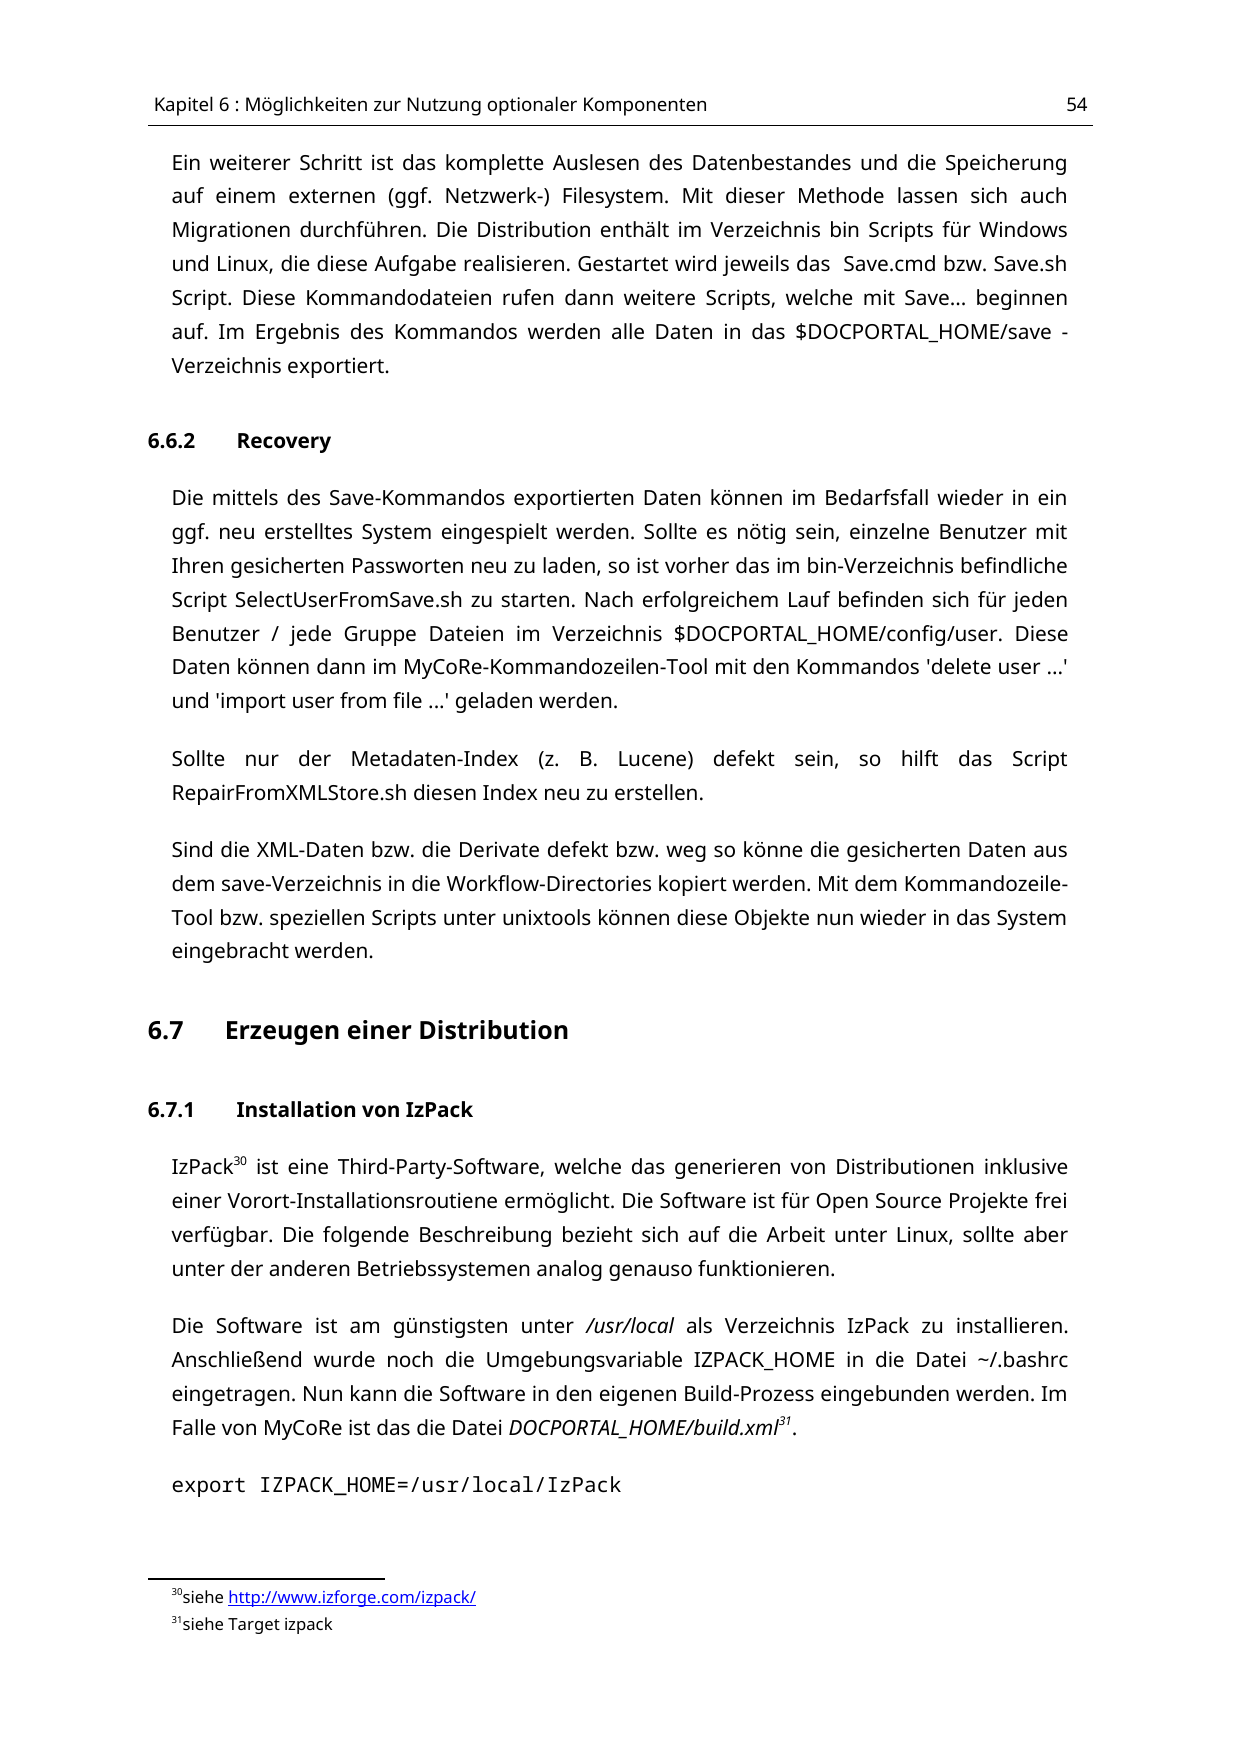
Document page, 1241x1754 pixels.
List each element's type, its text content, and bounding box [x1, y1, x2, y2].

text Ein weiterer Schritt ist das komplette Auslesen des Datenbestandes und die Speicherung auf einem externen (ggf. Netzwerk-) Filesystem. Mit dieser Methode lassen sich auch Migrationen durchführen. Die Distribution enthält im Verzeichnis bin Scripts für Windows und Linux, die diese Aufgabe realisieren. Gestartet wird jeweils das Save.cmd bzw. Save.sh Script. Diese Kommandodateien rufen dann weitere Scripts, welche mit Save... beginnen auf. Im Ergebnis des Kommandos werden alle Daten in das $DOCPORTAL_HOME/save -Verzeichnis exportiert. [171, 148, 1069, 379]
text Sollte nur der Metadaten-Index (z. B. Lucene) defekt sein, so hilft das Script RepairFromXMLStore.sh diesen Index neu zu erstellen. [171, 744, 1069, 806]
text siehe http://www.izforge.com/izpack/ [171, 1585, 1069, 1608]
text Die Software ist am günstigsten unter /usr/local als Verzeichnis IzPack zu installieren. Anschließend wurde noch die Umgebungsvariable IZPACK_HOME in die Datei ~/.bashrc eingetragen. Nun kann die Software in den eigenen Build-Prozess eingebunden werden. Im Falle von MyCoRe ist das die Datei DOCPORTAL_HOME/build.xml. [171, 1311, 1069, 1441]
text export IZPACK_HOME=/usr/local/IzPack [171, 1470, 1069, 1498]
text siehe Target izpack [171, 1613, 1069, 1636]
subtitle Erzeugen einer Distribution [148, 1013, 1092, 1047]
text Sind die XML-Daten bzw. die Derivate defekt bzw. weg so könne die gesicherten Daten aus dem save-Verzeichnis in die Workflow-Directories kopiert werden. Mit dem Kommandozeile-Tool bzw. speziellen Scripts unter unixtools können diese Objekte nun wieder in das System eingebracht werden. [171, 835, 1069, 965]
subtitle Installation von IzPack [148, 1095, 1092, 1123]
subtitle Recovery [148, 426, 1092, 454]
text IzPack ist eine Third-Party-Software, welche das generieren von Distributionen inklusive einer Vorort-Installationsroutiene ermöglicht. Die Software ist für Open Source Projekte frei verfügbar. Die folgende Beschreibung bezieht sich auf die Arbeit unter Linux, sollte aber unter der anderen Betriebssystemen analog genauso funktionieren. [171, 1152, 1069, 1282]
text Die mittels des Save-Kommandos exportierten Daten können im Bedarfsfall wieder in ein ggf. neu erstelltes System eingespielt werden. Sollte es nötig sein, einzelne Benutzer mit Ihren gesicherten Passworten neu zu laden, so ist vorher das im bin-Verzeichnis befindliche Script SelectUserFromSave.sh zu starten. Nach erfolgreichem Lauf befinden sich für jeden Benutzer / jede Gruppe Dateien im Verzeichnis $DOCPORTAL_HOME/config/user. Diese Daten können dann im MyCoRe-Kommandozeilen-Tool mit den Kommandos 'delete user ...' und 'import user from file ...' geladen werden. [171, 483, 1069, 714]
